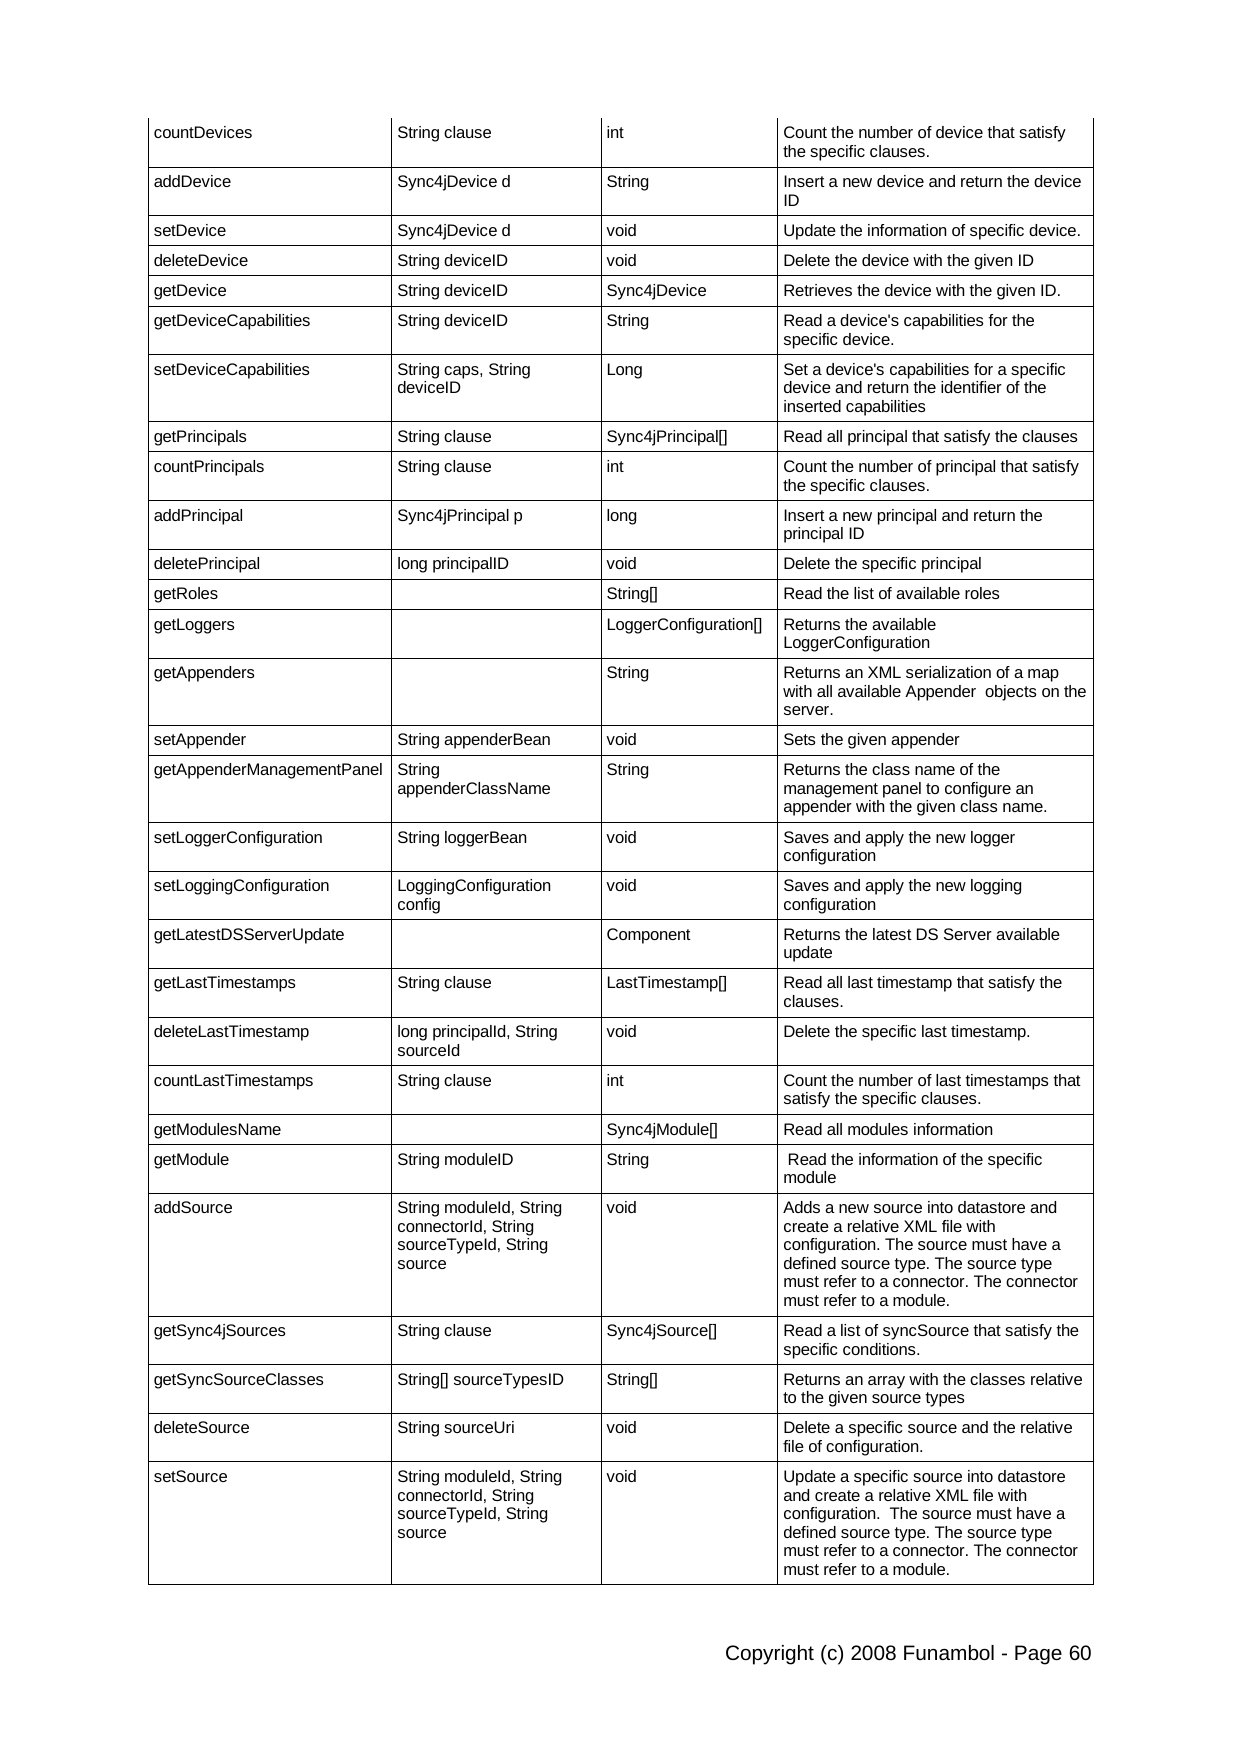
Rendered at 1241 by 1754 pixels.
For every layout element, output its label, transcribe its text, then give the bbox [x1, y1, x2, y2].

table_cell Read a list of syncSource that satisfy the specific conditions. [778, 1317, 1093, 1364]
table_cell void [602, 1194, 777, 1316]
table_cell getPrincipals [149, 422, 391, 451]
table_cell String clause [392, 1066, 601, 1114]
table_cell [392, 1115, 601, 1144]
table_cell void [602, 726, 777, 755]
table_cell int [602, 452, 777, 500]
table_cell Count the number of last timestamps that satisfy the specific clauses. [778, 1066, 1093, 1114]
table_cell deleteSource [149, 1414, 391, 1461]
table_cell Returns the class name of the management panel to configure an appender with the given class name. [778, 756, 1093, 822]
table_cell long [602, 501, 777, 549]
table_cell Update the information of specific device. [778, 216, 1093, 245]
table_cell String clause [392, 422, 601, 451]
table_cell Sync4jModule[] [602, 1115, 777, 1144]
table_cell getSyncSourceClasses [149, 1365, 391, 1413]
table_cell void [602, 1018, 777, 1065]
table_cell Count the number of device that satisfy the specific clauses. [778, 118, 1093, 167]
table_cell Read all modules information [778, 1115, 1093, 1144]
table_cell Sync4jDevice d [392, 216, 601, 245]
table_cell addSource [149, 1194, 391, 1316]
table_cell getDeviceCapabilities [149, 307, 391, 354]
table_cell Read the list of available roles [778, 580, 1093, 609]
table_cell String loggerBean [392, 823, 601, 871]
table_cell addPrincipal [149, 501, 391, 549]
table_cell Sets the given appender [778, 726, 1093, 755]
table_cell LoggerConfiguration[] [602, 610, 777, 658]
table_cell countDevices [149, 118, 391, 167]
table_cell Set a device's capabilities for a specific device and return the identifier of the inserted capabilities [778, 355, 1093, 421]
table_cell Update a specific source into datastore and create a relative XML file with configuration. The source must have a defined source type. The source type must refer to a connector. The connector must refer to a module. [778, 1462, 1093, 1584]
table_cell setLoggerConfiguration [149, 823, 391, 871]
table_cell Saves and apply the new logger configuration [778, 823, 1093, 871]
table_cell void [602, 216, 777, 245]
table_cell String [602, 307, 777, 354]
table_cell getAppenders [149, 659, 391, 725]
table_cell String [602, 659, 777, 725]
table_cell String clause [392, 1317, 601, 1364]
table_cell String clause [392, 452, 601, 500]
table_cell String deviceID [392, 246, 601, 275]
table_cell getRoles [149, 580, 391, 609]
table_cell int [602, 118, 777, 167]
table_cell [392, 580, 601, 609]
table_cell String caps, String deviceID [392, 355, 601, 421]
table_cell Read all principal that satisfy the clauses [778, 422, 1093, 451]
table_cell Delete a specific source and the relative file of configuration. [778, 1414, 1093, 1461]
table_cell String appenderBean [392, 726, 601, 755]
table_cell getLatestDSServerUpdate [149, 920, 391, 968]
table_cell Sync4jDevice d [392, 168, 601, 215]
table_cell countPrincipals [149, 452, 391, 500]
table_cell Read a device's capabilities for the specific device. [778, 307, 1093, 354]
table_cell int [602, 1066, 777, 1114]
table_cell String [602, 756, 777, 822]
table_cell long principalID [392, 550, 601, 579]
table_cell Insert a new device and return the device ID [778, 168, 1093, 215]
table_cell Saves and apply the new logging configuration [778, 872, 1093, 919]
table_cell getModule [149, 1145, 391, 1193]
table_cell Read the information of the specific module [778, 1145, 1093, 1193]
table_cell void [602, 550, 777, 579]
table_cell String deviceID [392, 276, 601, 306]
table_cell void [602, 246, 777, 275]
table_cell Insert a new principal and return the principal ID [778, 501, 1093, 549]
table_cell getDevice [149, 276, 391, 306]
table_cell Returns the latest DS Server available update [778, 920, 1093, 968]
table_cell String clause [392, 969, 601, 1017]
table_cell Long [602, 355, 777, 421]
table_cell String moduleId, String connectorId, String sourceTypeId, String source [392, 1194, 601, 1316]
table_cell void [602, 823, 777, 871]
table_cell setSource [149, 1462, 391, 1584]
table_cell countLastTimestamps [149, 1066, 391, 1114]
table_cell String[] [602, 580, 777, 609]
table_cell Sync4jPrincipal p [392, 501, 601, 549]
table_cell String clause [392, 118, 601, 167]
table_cell void [602, 1462, 777, 1584]
table_cell getAppenderManagementPanel [149, 756, 391, 822]
table_cell String moduleId, String connectorId, String sourceTypeId, String source [392, 1462, 601, 1584]
table_cell String[] [602, 1365, 777, 1413]
table_cell deleteDevice [149, 246, 391, 275]
table_cell Returns the available LoggerConfiguration [778, 610, 1093, 658]
table_cell Adds a new source into datastore and create a relative XML file with configuration. The source must have a defined source type. The source type must refer to a connector. The connector must refer to a module. [778, 1194, 1093, 1316]
table_cell getLoggers [149, 610, 391, 658]
table_cell getSync4jSources [149, 1317, 391, 1364]
table_cell String appenderClassName [392, 756, 601, 822]
table_cell Sync4jDevice [602, 276, 777, 306]
table_cell Count the number of principal that satisfy the specific clauses. [778, 452, 1093, 500]
table_cell [392, 659, 601, 725]
table_cell deleteLastTimestamp [149, 1018, 391, 1065]
table_cell [392, 610, 601, 658]
table_cell String deviceID [392, 307, 601, 354]
table_cell setDeviceCapabilities [149, 355, 391, 421]
table_cell Delete the specific last timestamp. [778, 1018, 1093, 1065]
table_cell Delete the specific principal [778, 550, 1093, 579]
table_cell getModulesName [149, 1115, 391, 1144]
table_cell LastTimestamp[] [602, 969, 777, 1017]
table_cell deletePrincipal [149, 550, 391, 579]
table_cell void [602, 872, 777, 919]
table_cell [392, 920, 601, 968]
table_cell String [602, 1145, 777, 1193]
table_cell Read all last timestamp that satisfy the clauses. [778, 969, 1093, 1017]
table_cell Sync4jSource[] [602, 1317, 777, 1364]
table_cell Retrieves the device with the given ID. [778, 276, 1093, 306]
table_cell getLastTimestamps [149, 969, 391, 1017]
table_cell LoggingConfiguration config [392, 872, 601, 919]
table_cell setDevice [149, 216, 391, 245]
table_cell void [602, 1414, 777, 1461]
table_cell setLoggingConfiguration [149, 872, 391, 919]
table_cell String moduleID [392, 1145, 601, 1193]
table_cell addDevice [149, 168, 391, 215]
table_cell String[] sourceTypesID [392, 1365, 601, 1413]
table_cell Returns an array with the classes relative to the given source types [778, 1365, 1093, 1413]
table_cell long principalId, String sourceId [392, 1018, 601, 1065]
table_cell String sourceUri [392, 1414, 601, 1461]
table_cell Delete the device with the given ID [778, 246, 1093, 275]
table_cell Returns an XML serialization of a map with all available Appender objects on the server. [778, 659, 1093, 725]
table_cell String [602, 168, 777, 215]
table_cell setAppender [149, 726, 391, 755]
table_cell Component [602, 920, 777, 968]
table_cell Sync4jPrincipal[] [602, 422, 777, 451]
